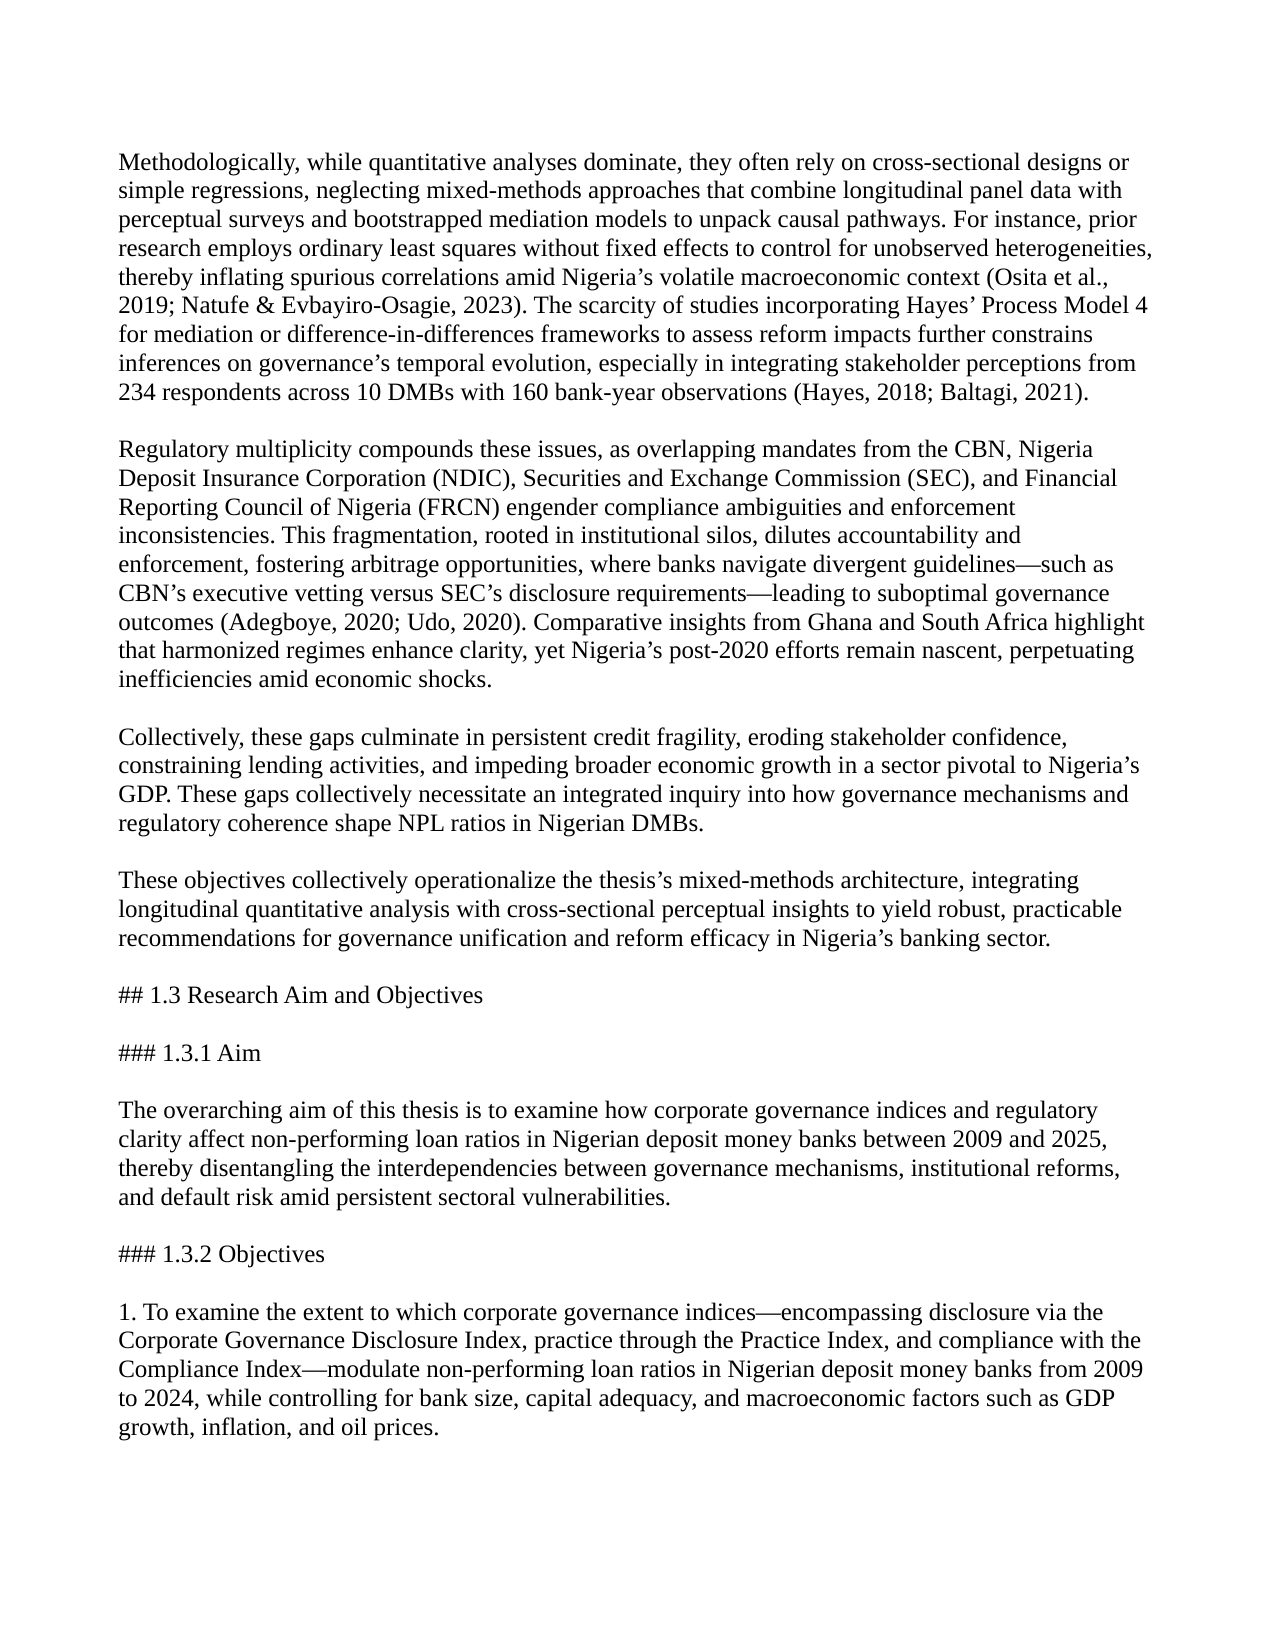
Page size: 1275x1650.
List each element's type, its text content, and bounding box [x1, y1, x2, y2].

text ### 1.3.2 Objectives [118, 1239, 1157, 1268]
text Methodologically, while quantitative analyses dominate, they often rely on cross-sectional designs or simple regressions, neglecting mixed-methods approaches that combine longitudinal panel data with perceptual surveys and bootstrapped mediation models to unpack causal pathways. For instance, prior research employs ordinary least squares without fixed effects to control for unobserved heterogeneities, thereby inflating spurious correlations amid Nigeria’s volatile macroeconomic context (Osita et al., 2019; Natufe & Evbayiro-Osagie, 2023). The scarcity of studies incorporating Hayes’ Process Model 4 for mediation or difference-in-differences frameworks to assess reform impacts further constrains inferences on governance’s temporal evolution, especially in integrating stakeholder perceptions from 234 respondents across 10 DMBs with 160 bank-year observations (Hayes, 2018; Baltagi, 2021). [118, 147, 1157, 406]
text These objectives collectively operationalize the thesis’s mixed-methods architecture, integrating longitudinal quantitative analysis with cross-sectional perceptual insights to yield robust, practicable recommendations for governance unification and reform efficacy in Nigeria’s banking sector. [118, 866, 1157, 952]
text ## 1.3 Research Aim and Objectives [118, 981, 1157, 1009]
text Collectively, these gaps culminate in persistent credit fragility, eroding stakeholder confidence, constraining lending activities, and impeding broader economic growth in a sector pivotal to Nigeria’s GDP. These gaps collectively necessitate an integrated inquiry into how governance mechanisms and regulatory coherence shape NPL ratios in Nigerian DMBs. [118, 722, 1157, 837]
text The overarching aim of this thesis is to examine how corporate governance indices and regulatory clarity affect non-performing loan ratios in Nigerian deposit money banks between 2009 and 2025, thereby disentangling the interdependencies between governance mechanisms, institutional reforms, and default risk amid persistent sectoral vulnerabilities. [118, 1096, 1157, 1211]
text Regulatory multiplicity compounds these issues, as overlapping mandates from the CBN, Nigeria Deposit Insurance Corporation (NDIC), Securities and Exchange Commission (SEC), and Financial Reporting Council of Nigeria (FRCN) engender compliance ambiguities and enforcement inconsistencies. This fragmentation, rooted in institutional silos, dilutes accountability and enforcement, fostering arbitrage opportunities, where banks navigate divergent guidelines—such as CBN’s executive vetting versus SEC’s disclosure requirements—leading to suboptimal governance outcomes (Adegboye, 2020; Udo, 2020). Comparative insights from Ghana and South Africa highlight that harmonized regimes enhance clarity, yet Nigeria’s post-2020 efforts remain nascent, perpetuating inefficiencies amid economic shocks. [118, 434, 1157, 693]
text ### 1.3.1 Aim [118, 1038, 1157, 1067]
text 1. To examine the extent to which corporate governance indices—encompassing disclosure via the Corporate Governance Disclosure Index, practice through the Practice Index, and compliance with the Compliance Index—modulate non-performing loan ratios in Nigerian deposit money banks from 2009 to 2024, while controlling for bank size, capital adequacy, and macroeconomic factors such as GDP growth, inflation, and oil prices. [118, 1297, 1157, 1441]
